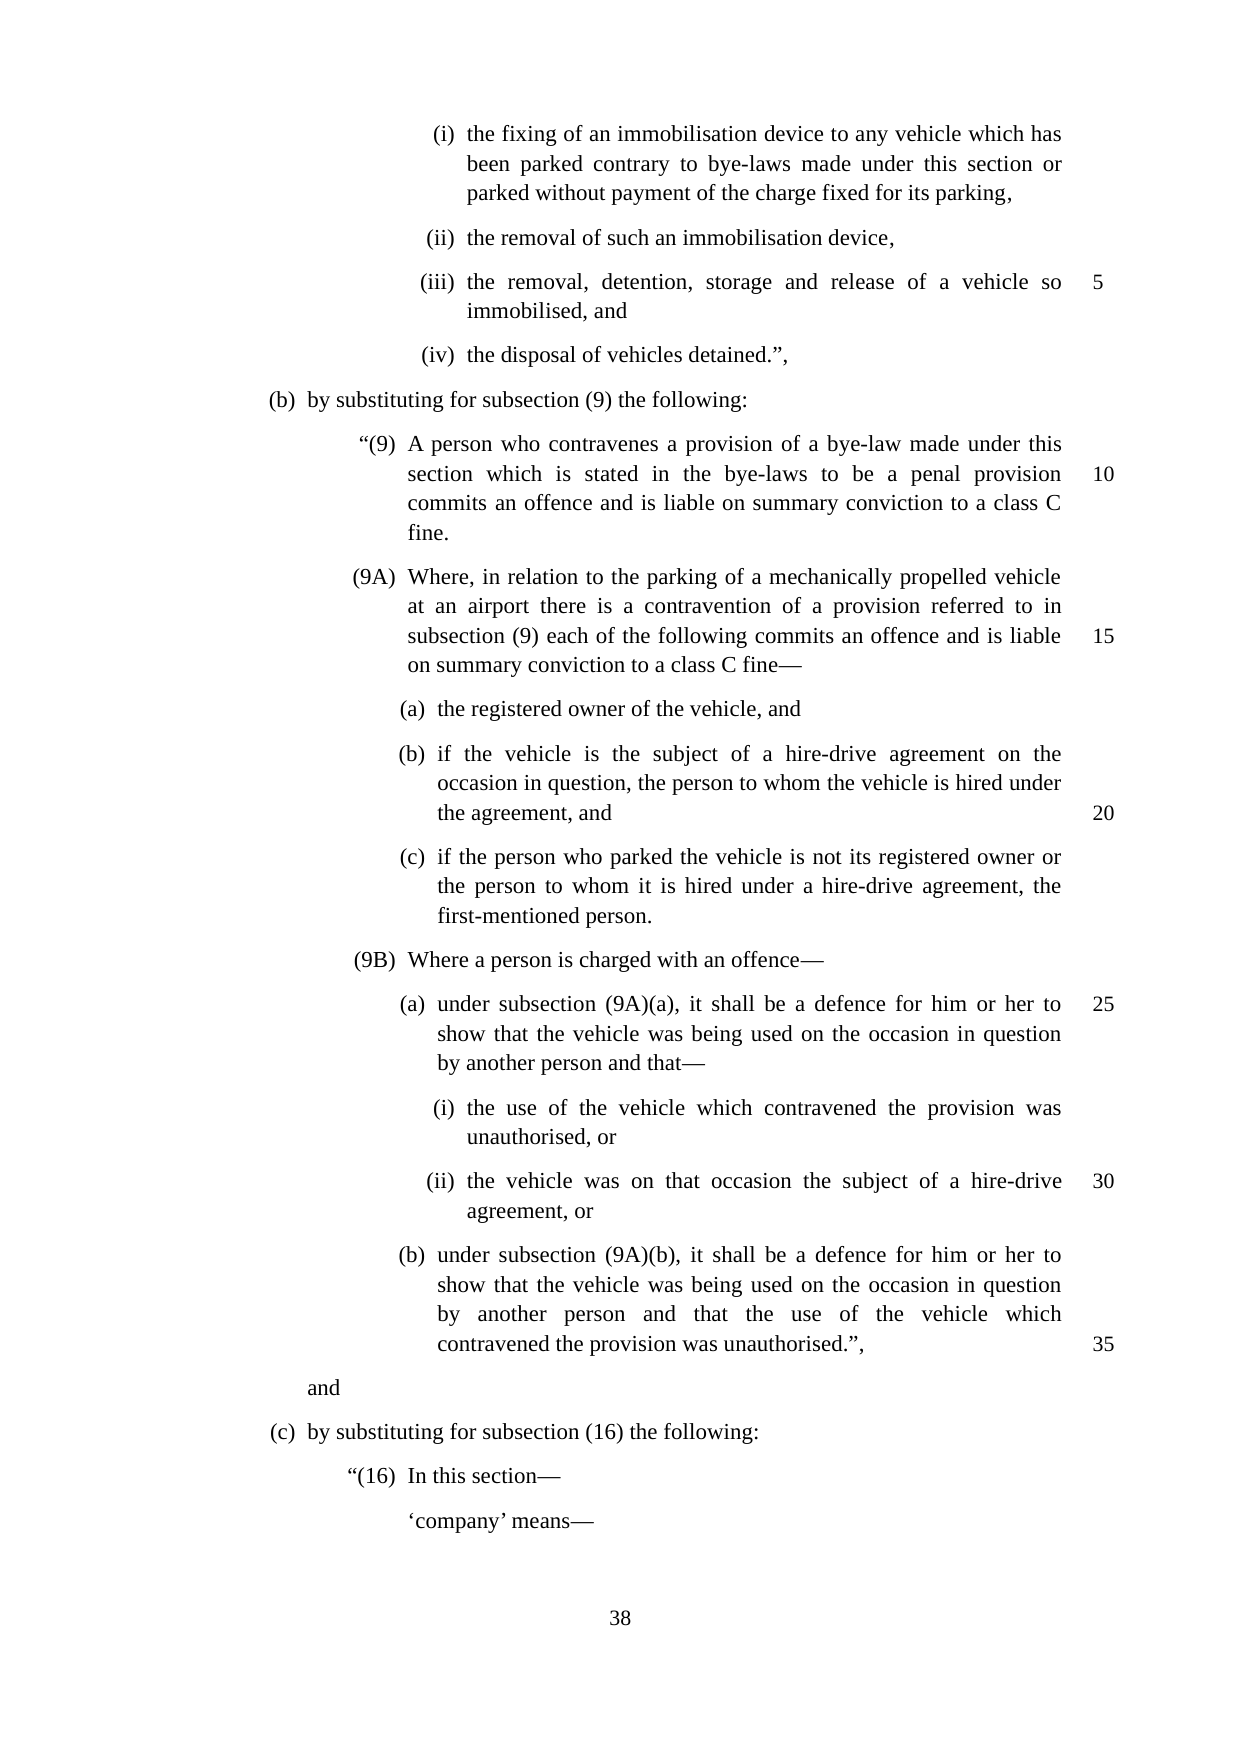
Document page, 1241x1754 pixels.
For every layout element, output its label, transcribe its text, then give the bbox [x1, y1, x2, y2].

text (a) under subsection (9A)(a), it shall be a defence for him or her to show that the vehicle was being used on the occasion in question by another person and that⁠— [307, 988, 1063, 1077]
text (c) if the person who parked the vehicle is not its registered owner or the person to whom it is hired under a hire-drive agreement, the first-mentioned person. [307, 841, 1063, 929]
text (b) under subsection (9A)(b), it shall be a defence for him or her to show that the vehicle was being used on the occasion in question by another person and that the use of the vehicle which contravened the provision was unauthorised.”, [307, 1239, 1063, 1357]
text (b) by substituting for subsection (9) the following: [177, 384, 1063, 413]
text (iv) the disposal of vehicles detained.”, [295, 339, 1063, 369]
text (9B) Where a person is charged with an offence⁠— [319, 944, 1063, 973]
text (a) the registered owner of the vehicle, and [307, 693, 1063, 723]
text ‘company’ means⁠— [319, 1504, 1063, 1534]
text (ii) the vehicle was on that occasion the subject of a hire-drive agreement, or [295, 1165, 1063, 1224]
text (9A) Where, in relation to the parking of a mechanically propelled vehicle at an airport there is a contravention of a provision referred to in subsection (9) each of the following commits an offence and is liable on summary conviction to a class C fine⁠— [319, 561, 1063, 678]
text (b) if the vehicle is the subject of a hire-drive agreement on the occasion in question, the person to whom the vehicle is hired under the agreement, and [307, 738, 1063, 826]
text (i) the use of the vehicle which contravened the provision was unauthorised, or [295, 1092, 1063, 1151]
text (iii) the removal, detention, storage and release of a vehicle so immobilised, and [295, 266, 1063, 324]
text (c) by substituting for subsection (16) the following: [177, 1416, 1063, 1446]
text “(16) In this section⁠— [319, 1460, 1063, 1490]
text (i) the fixing of an immobilisation device to any vehicle which has been parked contrary to bye-laws made under this section or parked without payment of the charge fixed for its parking, [295, 118, 1063, 207]
text and [177, 1372, 1063, 1401]
text “(9) A person who contravenes a provision of a bye-law made under this section which is stated in the bye-laws to be a penal provision commits an offence and is liable on summary conviction to a class C fine. [319, 428, 1063, 546]
text (ii) the removal of such an immobilisation device, [295, 221, 1063, 251]
